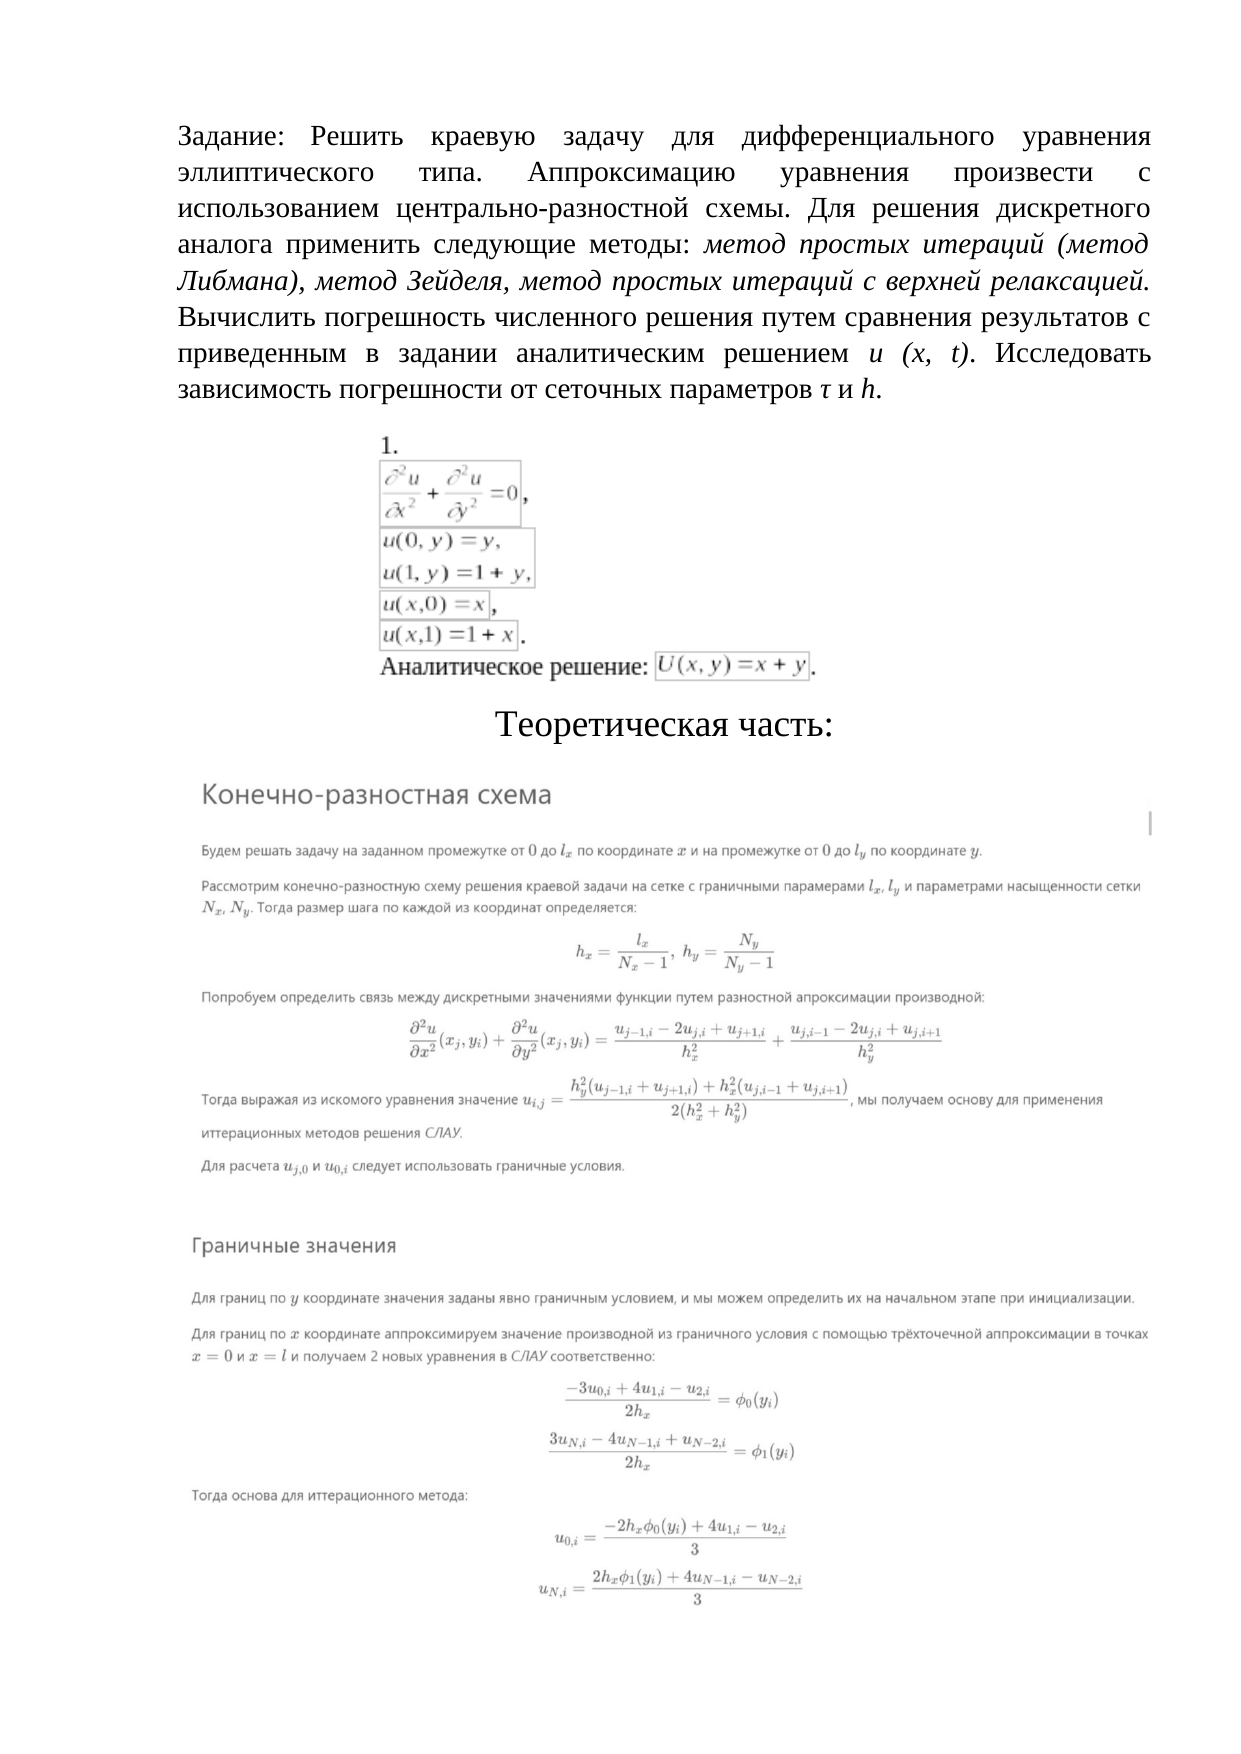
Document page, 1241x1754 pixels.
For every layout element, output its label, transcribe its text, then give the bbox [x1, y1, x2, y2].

picture [177, 773, 1152, 1194]
text Задание: Решить краевую задачу для дифференциального уравнения эллиптического типа. Аппроксимацию уравнения произвести с использованием центрально-разностной схемы. Для решения дискретного аналога применить следующие методы: метод простых итераций (метод Либмана), метод Зейделя, метод простых итераций с верхней релаксацией. Вычислить погрешность численного решения путем сравнения результатов с приведенным в задании аналитическим решением u (x, t). Исследовать зависимость погрешности от сеточных параметров τ и h. [177, 118, 1152, 405]
picture [177, 1220, 1152, 1633]
text Теоретическая часть: [177, 487, 1152, 745]
picture [348, 432, 980, 697]
